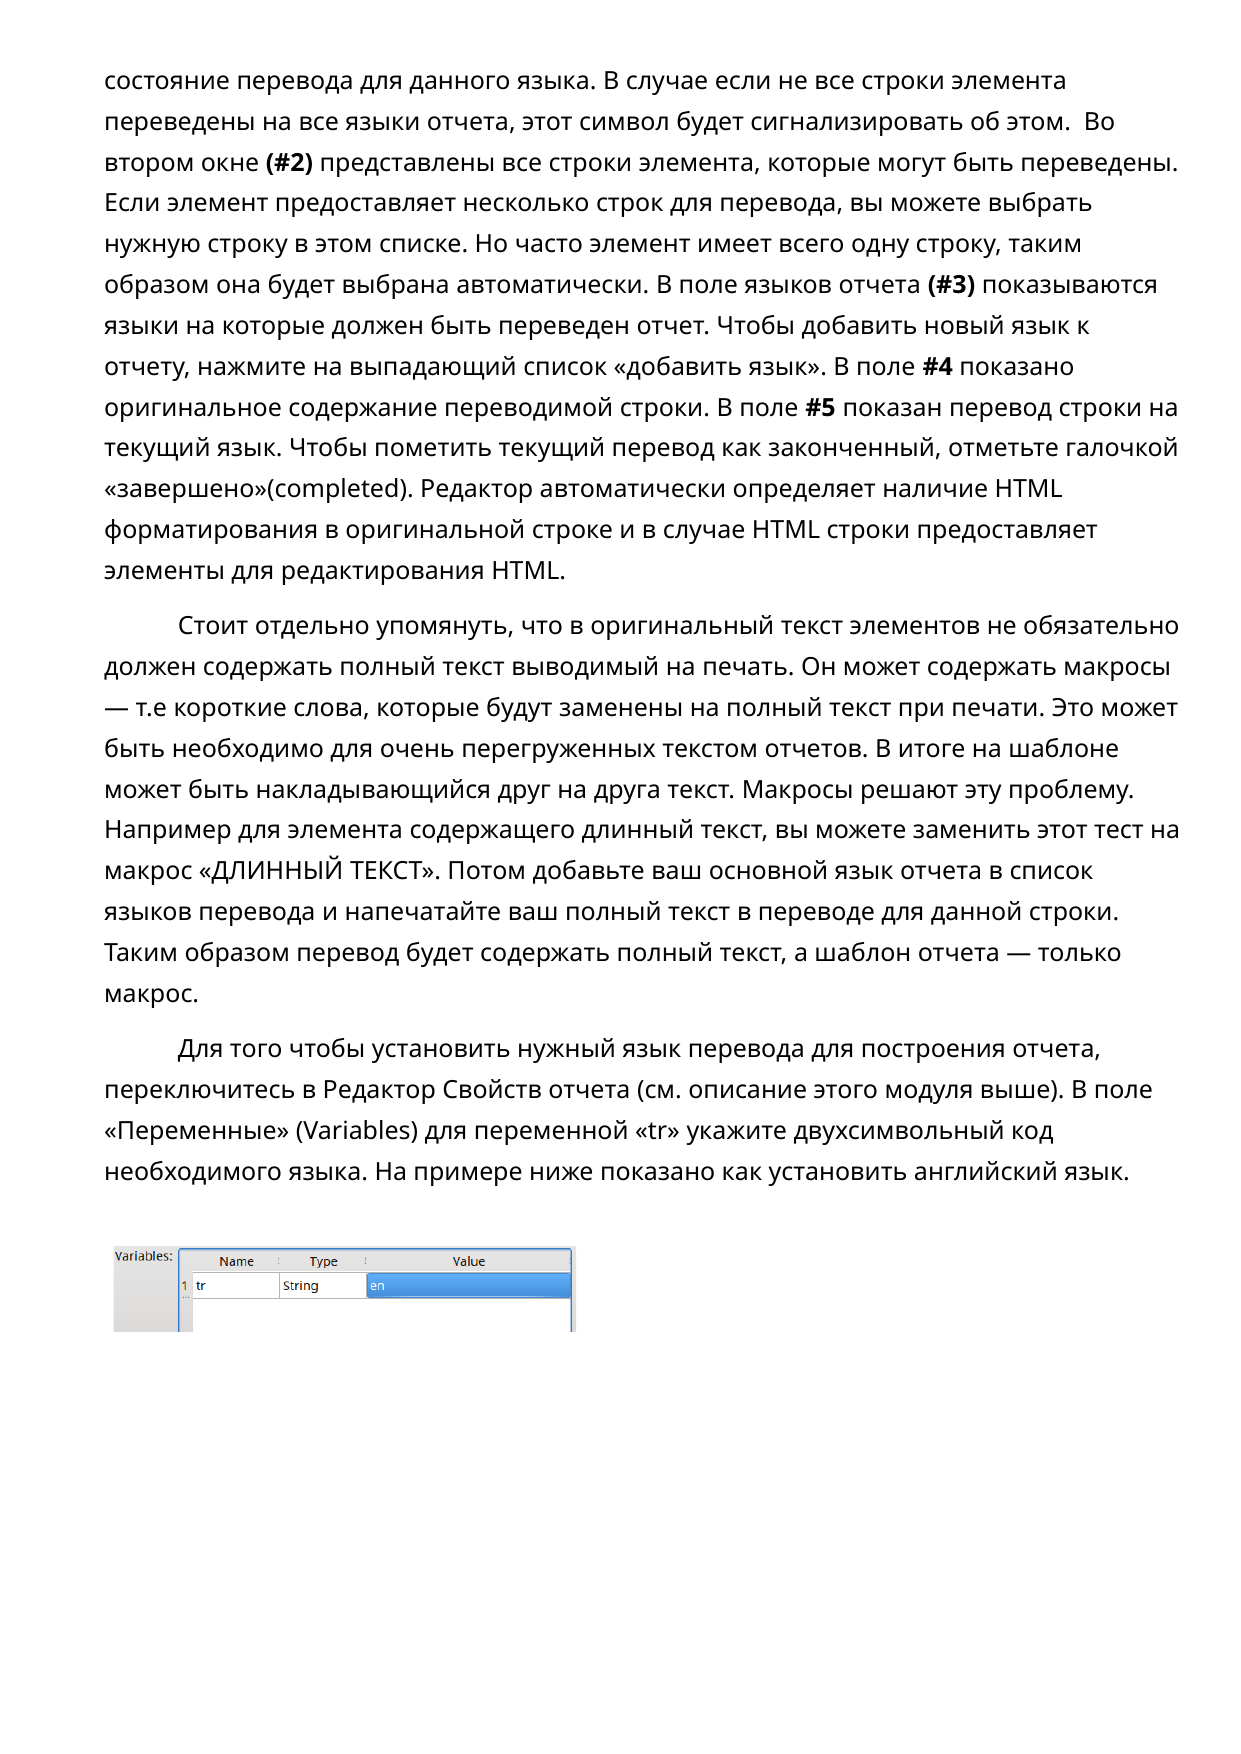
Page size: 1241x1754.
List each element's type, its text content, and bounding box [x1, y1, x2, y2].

text Для того чтобы установить нужный язык перевода для построения отчета, переключитесь в Редактор Свойств отчета (см. описание этого модуля выше). В поле «Переменные» (Variables) для переменной «tr» укажите двухсимвольный код необходимого языка. На примере ниже показано как установить английский язык. [104, 1031, 1181, 1187]
text состояние перевода для данного языка. В случае если не все строки элемента переведены на все языки отчета, этот символ будет сигнализировать об этом. Во втором окне (#2) представлены все строки элемента, которые могут быть переведены. Если элемент предоставляет несколько строк для перевода, вы можете выбрать нужную строку в этом списке. Но часто элемент имеет всего одну строку, таким образом она будет выбрана автоматически. В поле языков отчета (#3) показываются языки на которые должен быть переведен отчет. Чтобы добавить новый язык к отчету, нажмите на выпадающий список «добавить язык». В поле #4 показано оригинальное содержание переводимой строки. В поле #5 показан перевод строки на текущий язык. Чтобы пометить текущий перевод как законченный, отметьте галочкой «завершено»(completed). Редактор автоматически определяет наличие HTML форматирования в оригинальной строке и в случае HTML строки предоставляет элементы для редактирования HTML. [104, 62, 1181, 587]
text Стоит отдельно упомянуть, что в оригинальный текст элементов не обязательно должен содержать полный текст выводимый на печать. Он может содержать макросы — т.е короткие слова, которые будут заменены на полный текст при печати. Это может быть необходимо для очень перегруженных текстом отчетов. В итоге на шаблоне может быть накладывающийся друг на друга текст. Макросы решают эту проблему. Например для элемента содержащего длинный текст, вы можете заменить этот тест на макрос «ДЛИННЫЙ ТЕКСТ». Потом добавьте ваш основной язык отчета в список языков перевода и напечатайте ваш полный текст в переводе для данной строки. Таким образом перевод будет содержать полный текст, а шаблон отчета — только макрос. [104, 608, 1181, 1009]
picture [113, 1246, 577, 1332]
